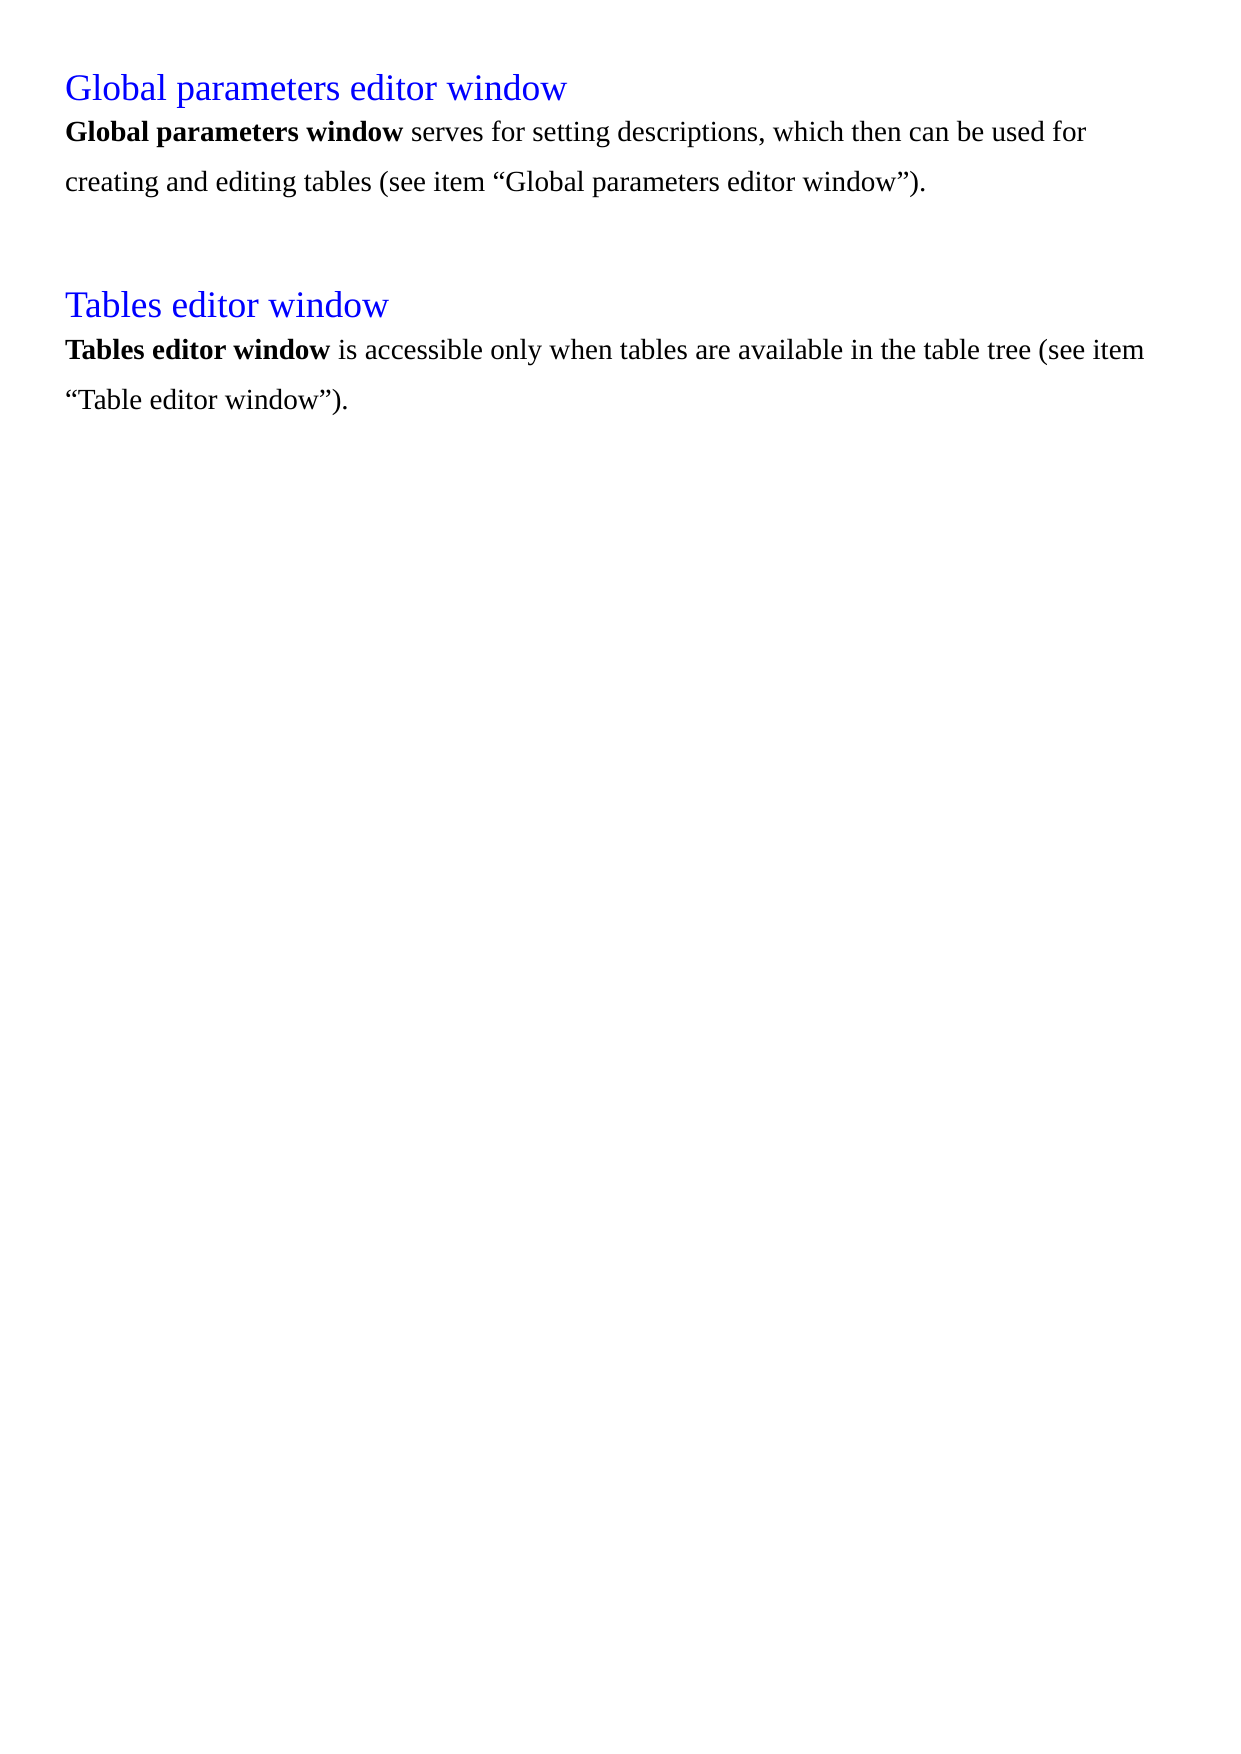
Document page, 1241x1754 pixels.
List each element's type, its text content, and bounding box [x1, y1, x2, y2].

table_cell Global parameters editor window Global parameters window serves for setting descriptions, which then can be used for creating and editing tables (see item “Global parameters editor window”). Tables editor window Tables editor window is accessible only when tables are available in the table tree (see item “Table editor window”). [59, 59, 1181, 427]
